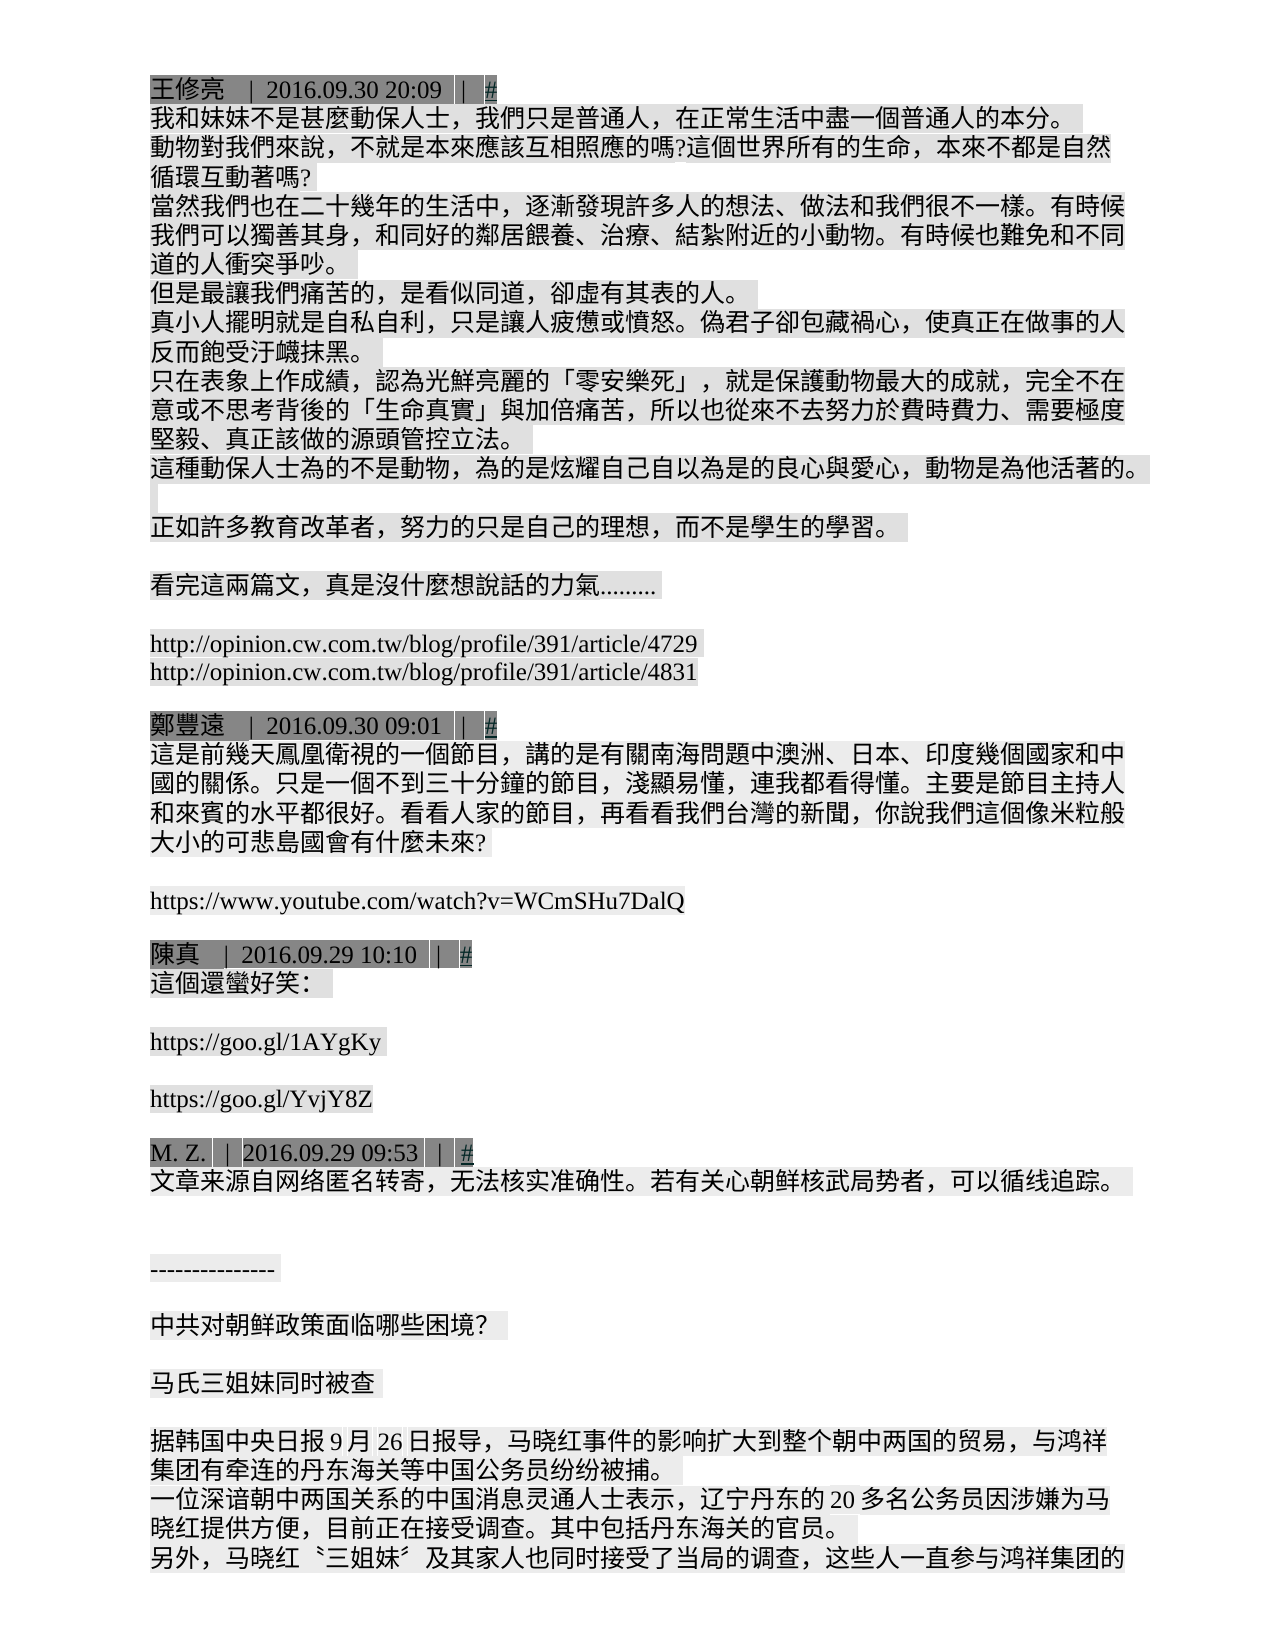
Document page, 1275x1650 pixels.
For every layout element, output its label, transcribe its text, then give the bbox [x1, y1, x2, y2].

text 這個還蠻好笑： https://goo.gl/1AYgKy https://goo.gl/YvjY8Z [150, 969, 1125, 1113]
text 鄭豐遠 | 2016.09.30 09:01 | # [150, 711, 1125, 741]
text M. Z. | 2016.09.29 09:53 | # [150, 1138, 1125, 1167]
text 陳真 | 2016.09.29 10:10 | # [150, 940, 1125, 969]
text 王修亮 | 2016.09.30 20:09 | # [150, 75, 1125, 104]
text 文章来源自网络匿名转寄，无法核实准确性。若有关心朝鲜核武局势者，可以循线追踪。 --------------- 中共对朝鲜政策面临哪些困境？ 马氏三姐妹同时被查 据韩国中央日报9月26日报导，马晓红事件的影响扩大到整个朝中两国的贸易，与鸿祥集团有牵连的丹东海关等中国公务员纷纷被捕。 一位深谙朝中两国关系的中国消息灵通人士表示，辽宁丹东的20多名公务员因涉嫌为马晓红提供方便，目前正在接受调查。其中包括丹东海关的官员。 另外，马晓红〝三姐妹〞及其家人也同时接受了当局的调查，这些人一直参与鸿祥集团的业务。 朝鲜银行官员被查 据报导，马晓红被捕后，北京当局正在调查朝鲜光鲜银行的驻华官员，怀疑该银行涉嫌资助朝鲜非法采购武器及核武计划相关的原料。 消息称，马晓红的鸿祥集团一直与朝鲜光鲜银行丹东代表部进行秘密贸易，开展贸易贷款结算和汇款等业务，还通过与该银行合作，投资设立了物流子公司——鸿祥实业物流有限公司。 资深的对朝消息灵通人士表示，北京当局掌握的情况是，光鲜银行丹东代表部今年3月被联合国安理会2270号决议指定为关闭对象，但最近根据中方调查的情况显示，该银行迁移了办公室，一直不挂牌进行秘密营业。负责人李一镐（音）暂时返回了朝鲜，因此其下属官员正在接受调查。 传马晓红的上线直达金正恩 稍早前有媒体披露，马晓红的对朝业务一直受到前朝鲜二把手、金正恩的姑父张成泽庇护，但2013年张成泽被处决后，马晓红的对朝贸易不但未受冲击，其公司反而更加壮大。 对此，援引消息灵通人士的话说，马晓红有更加坚固的〝上线〞，据猜测这条上线应该是金正恩或朝鲜军方高层。 辽宁鸿祥事业集团公司董事长马晓红的走私船全部在红顶商人王文良掌控的港口出入。 近日，向朝鲜走私核武研发物质的鸿祥实业董事长马晓红被捕。其背后是否有更强大的政治背景，成为海外舆论界关注的焦点。有美媒披露，马晓红用于走私的七艘船都出入红顶商人王文良的港口。而王文良前不久因向美国民主党总统候选人希拉里的基金会提供政治献金遭美国调查，王的政治背景因此开始浮出水面。据称王文良至少得到原中共外交部长李肇星的大力支持。 马晓红的走私船全部在红顶商人王文良掌控的港口出入 马晓红向朝鲜走私涉核物质的事件曝光后，海内外舆论界在震惊之余，纷纷追问马晓红作为一名民企老板，如何能够如此〝胆大包天〞，敢冒天下之大不韪对朝鲜提供帮助发展核武器的关键物质？她的背后有没有更深的黑幕，更强大的政治背景？ 美国舆论界有人分析称，这次鸿祥集团出口到朝鲜的许多物资在中国都是军方管制产品，普通民营企业是无法获得这些物资的。鉴于中共长期以来都是朝鲜核武器研发的暗中推手，怀疑马晓红和她的公司很可能是中共暗助朝鲜发展核武器的〝白手套〞公司之一。 还有舆论质疑，走私涉核武研究的军用物资这种行为非等闲之辈敢做，马晓红的走私行为连远在地球另一边的美国司法机关都能掌握线索查到证据，并上门要求北京当局清理门户，中共的司法机构为何之前竟然〝毫无察觉〞呢？会不会是马晓红背后有强大的政治势力庇护，而迫使有关部门对马的犯罪行为装聋作哑呢？ 众说纷纭中，美国之音的一档访谈节目中披露的讯息特别耐人寻味。 9月24日，在《美国之音》的〝焦点对话〞栏目，记者龚小夏提及了马晓红的案件与另一个政治背景强大的红顶商人全国人大代表王文良之间的关系。 龚小夏透露说：〝王文良持有美国绿卡，出入美国高层，曾经为克林顿基金会捐了大笔资金，被美国调查。而马晓红的七艘船都出入王文良的港口。这些中国（共）政府官员在国外如此‘留后路’，不免让人怀疑是不是有‘第二种忠诚’。〞 王文良前不久因向美国政要提供大笔政治献金遭FBI调查 据公开的资讯，美国维吉尼亚州民主党籍州长特里・麦考利夫(Terry McAuliffe)，因涉嫌在2013年参选州长时非法接受包括中国商人王文良的12万美元在内的竞选捐款，于今年5月下旬遭到美国联邦司法部的调查。 2013年，丹东港集团董事长王文良控制的一家新泽西州建筑公司，向麦考利夫的竞选和就职委员会捐献了12万美元的政治献金。美国联邦调查局的检察官怀疑这背后有中共政治背景，对麦考利夫和王文良展开了调查。 由于麦考利夫是美国民主党总统候选人希拉里・克林顿及其丈夫、前总统克林顿的亲密政治盟友，王文良政治捐款事件在今年5月下旬被媒体曝光后，一度成为美国舆论关注的热点。 率先报导这起调查行动的美国媒体CNN表示，联邦调查局(FBI)和司法部(Justice Department)的公共诚信部门都参与了这项行动。询查内容还涉及麦考利夫作为克林顿基金会(Clinton Foundation)董事会成员所扮演的角色。 《美国之音》当时曾在相关报导中透露说，除上述提及的12万美元政治献金外，另一家和王文良有关系的公司也在2013年向克林顿基金会〞捐献了200万美元。 对此，《纽约时报》在报导中表示，尽管王文良有美国永久居民身份，麦考利夫接受王文良的公司提供捐款是合法的，但这起联邦询查还是给麦考利夫〝投下了阴影〞：他是希拉里・克林顿(Hillary Clinton)顶级筹款人，也是她和她丈夫的密友，而且他所任职的这个州，对克林顿能否入主白宫影响很大。 王文良拥有超强政治背景 江派得力干将李肇星曾为其大开绿灯 资料显示，王文良有着十分复杂的政治背景，他在八十年代曾经是中共官员，后来他下海经商，其庞大的商业帝国总部就设在丹东。王文良掌控的公司不仅包下了整个丹东港的经营权，还获得了中共在全球各地驻外使领馆的建筑合同，包括修建中共驻华盛顿大使馆。 〝事业〞的飞速发展，使王文良迅速从一介普通的地方官员变身为亿万富翁，然后挂上了中共全国人大代表、中共侨联委员、辽宁省侨联副主席等名头。 今年5月底，王文良政治献金事件曝光后，美国舆论对王文良在美国积极从事政治捐款的意图提出了强烈的质疑。不少美国媒体质疑，王文良的巨大财富究竟是怎么得来的？身为中共全国人大代表的〝红顶商人〞，王文良对美国的政治捐款是否有中共政府的背景？鉴于麦考利夫与克林顿家族的关系，美国人怀疑王文良掌控的公司如此积极提供政治献金的背后，是否意味着未来美国政府或领导人的对华政策有可能受到中共方面暗中的左右。 与此同时，海外中文媒体上盛传王文良任董事长的日林集团，不仅是几十个中共官方的海外重点工程的承建商，该集团还曾在国内承揽天安门、中南海、故宫、天坛、颐和园等建筑的大修项目，承建中共中央党校项目、新华社项目等。 消息指王文良承包中共使领馆工程时，得到了中共前驻美大使、曾任中共外交部长李肇星的大力支持。为了酬谢李肇星等外交高官，王文良采取了〝曲线贿赂法〞，通过向美国纽约大学、哈佛大学捐款，以换取向这些大学推荐中国留学生入读的机会，同时王文良把他获得的推荐权授给了中共外交部。 马晓红或是江系炮灰？ 众所周知，李肇星是江泽民派系的重要人物之一。江泽民当政后，李肇星追随江，从中共外交部新闻司副司长，一路被江提拔为外交部部长助理、常驻联合国代表、驻美特命全权大使、外交部副部长。 据媒体披露，宋祖英攀上江泽民这个大靠山后，李肇星不遗余力地追捧宋祖英，先后于2002年12月化巨资支持宋祖英在澳洲悉尼举办个人演唱会；于2003年11月23日和2006年10月，为宋祖英在奥地利维也纳〝金色大厅〞和美国肯尼迪国家表演艺术中心举办独唱音乐会。 海外还曾盛传，李肇星在2002年春***访美期间，听命于江泽民监视***，刺探***与美国高层的对话，令***丢脸并大为恼怒。 因此，王文良的发迹史被媒体曝光后，外界有舆论开始怀疑他得到了江泽民派系暗中的大力支持。加上江泽民派系一直都是中共内部最顽固支持朝鲜金家政权的政治势力，马晓红东窗事发后，她与王文良以及江系之间的暧昧关系，令外界怀疑马晓红可能只是江系暗中支持朝鲜核武研究的〝前线炮灰〞。如今马晓红被抓已推倒了这场政治多米诺的第一张牌，随后将发生怎样的连锁反应，最终会牵扯出哪些巨鳄，值得关注。 此外，值得一提的是，就在美国舆论界强烈质疑王文良的政治背景的同时，在中国大陆有批评者开始声讨王文良及其公司丹东港集团〝行贿收买丹东官员以及公检法部门〞，并指其获取丹东港控制权是〝侵吞国有资产〞的典型例证。 海外有时政观察人士分析称，中国国内出现对王文良的声讨，或意味着在中共内部，暗中支持王文良的势力和打击王文良及其背后势力的政治力量已展开政治较量与博弈。 2016年9月15日恰逢中国传统的中秋节这天，中共辽宁省公安厅通过其官方微博〝平安辽宁〞发布了一条消息称：〝辽宁省公安机关发现，丹东鸿翔事业发展有限公司及相关责任人，在贸易活动中涉嫌严重经济犯罪，公安机关在掌握确凿证据后，于近期对该公司及相关负责人立案调查。〞 当时，这条消息并未引起外界太多的关注。直到5天后，美国和韩国的智库机关在一份报告中公开了马晓红创办的鸿翔实业涉嫌向朝鲜提供核武研究所需的关键物质后，辽宁警方的这则通告才再度被外界聚焦。有人分析称，通告中〝掌握确凿证据〞的说法，说明当局已下决心把该案件办成〝铁案〞。 韩国DailyNK网站日前则引述消息人士说，马晓红已供出了几十名官员，事情不会简单了结。另有消息称，目前有30多名涉嫌人员接受调查，〝整个调查在中国最高层的密切关注下，由国安委、中纪委、最高检、公安部、国安部联合专案组高强度进行，这可能是马晓红从来未敢奢望的‘待遇’。〞 [150, 1167, 1125, 1573]
text 這是前幾天鳳凰衛視的一個節目，講的是有關南海問題中澳洲、日本、印度幾個國家和中國的關係。只是一個不到三十分鐘的節目，淺顯易懂，連我都看得懂。主要是節目主持人和來賓的水平都很好。看看人家的節目，再看看我們台灣的新聞，你說我們這個像米粒般大小的可悲島國會有什麼未來? https://www.youtube.com/watch?v=WCmSHu7DalQ [150, 741, 1125, 915]
text 我和妹妹不是甚麼動保人士，我們只是普通人，在正常生活中盡一個普通人的本分。 動物對我們來說，不就是本來應該互相照應的嗎?這個世界所有的生命，本來不都是自然循環互動著嗎? 當然我們也在二十幾年的生活中，逐漸發現許多人的想法、做法和我們很不一樣。有時候我們可以獨善其身，和同好的鄰居餵養、治療、結紮附近的小動物。有時候也難免和不同道的人衝突爭吵。 但是最讓我們痛苦的，是看似同道，卻虛有其表的人。 真小人擺明就是自私自利，只是讓人疲憊或憤怒。偽君子卻包藏禍心，使真正在做事的人反而飽受汙衊抹黑。 只在表象上作成績，認為光鮮亮麗的「零安樂死」，就是保護動物最大的成就，完全不在意或不思考背後的「生命真實」與加倍痛苦，所以也從來不去努力於費時費力、需要極度堅毅、真正該做的源頭管控立法。 這種動保人士為的不是動物，為的是炫耀自己自以為是的良心與愛心，動物是為他活著的。 正如許多教育改革者，努力的只是自己的理想，而不是學生的學習。 看完這兩篇文，真是沒什麼想說話的力氣......... http://opinion.cw.com.tw/blog/profile/391/article/4729 http://opinion.cw.com.tw/blog/profile/391/article/4831 [150, 104, 1125, 686]
